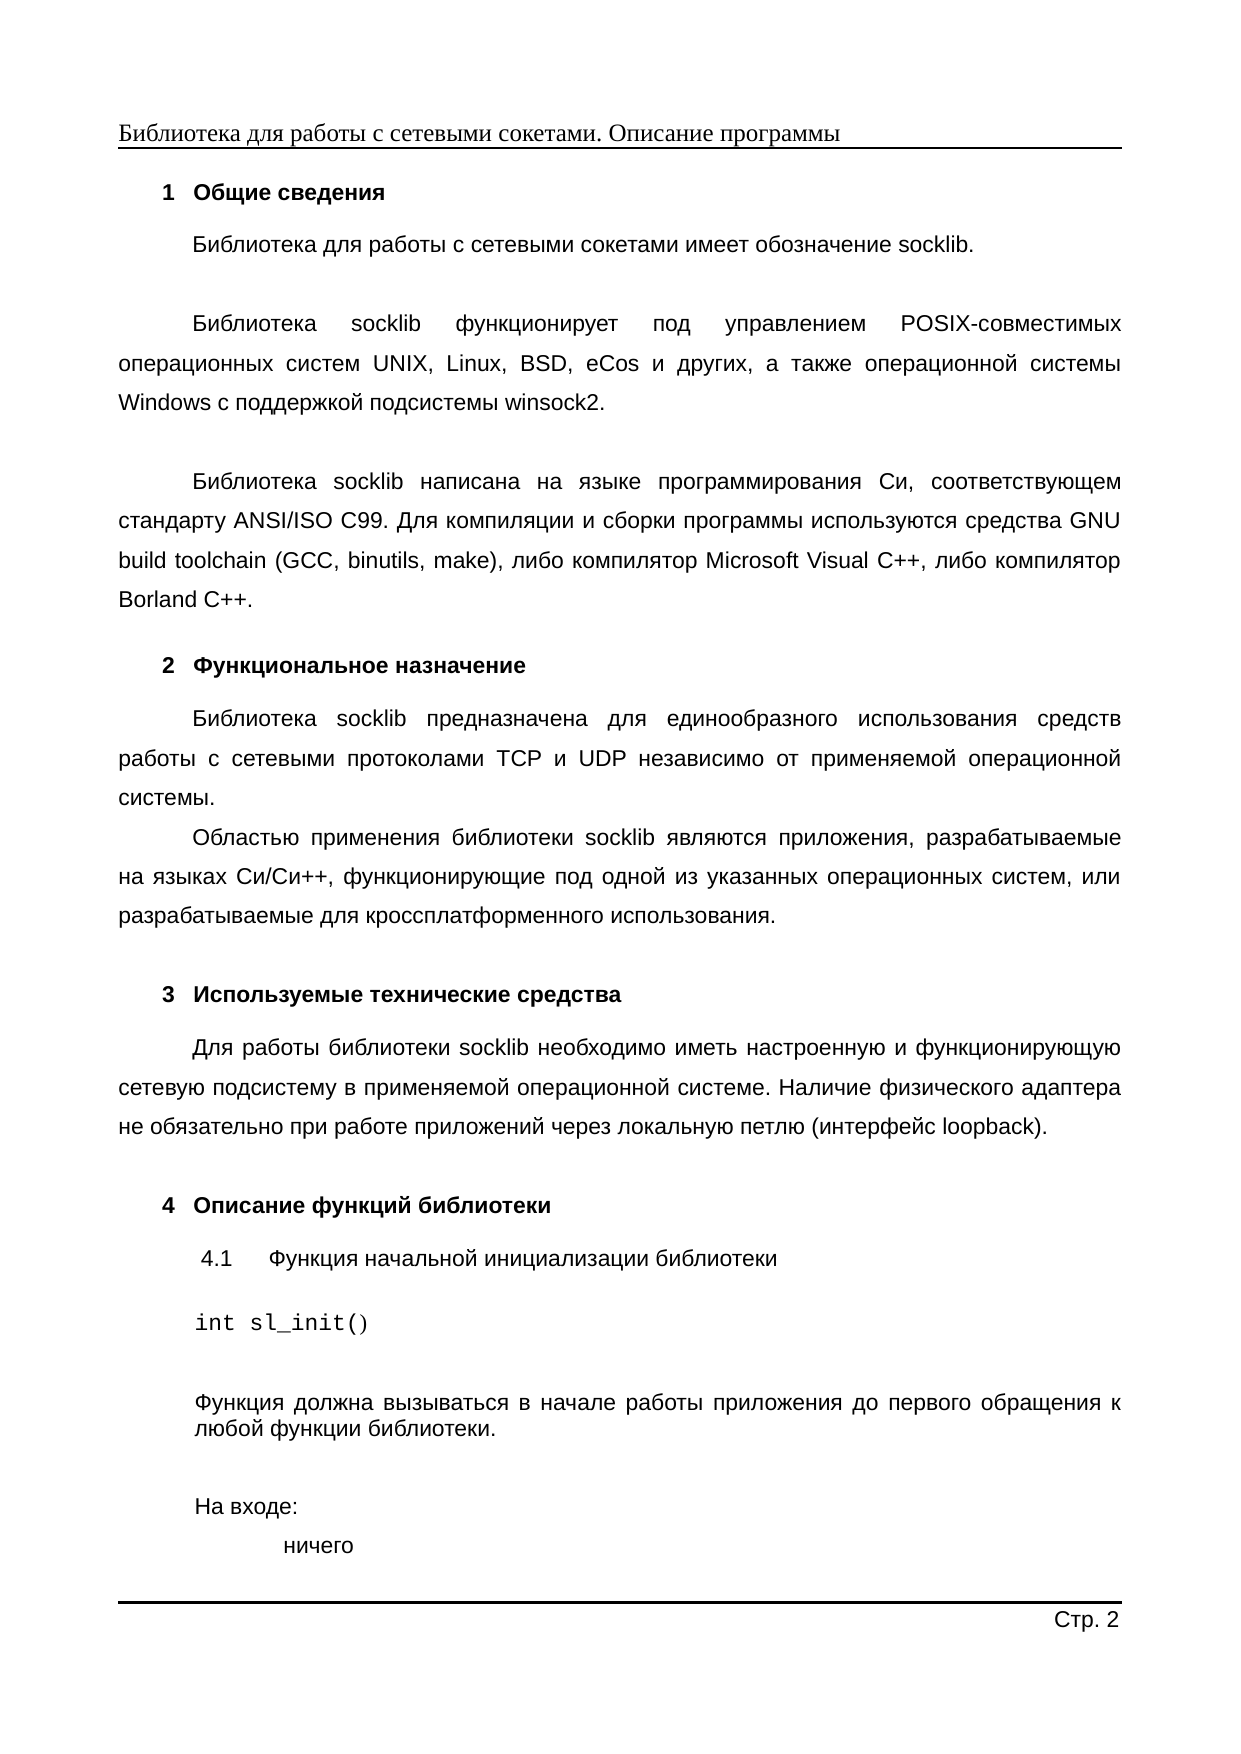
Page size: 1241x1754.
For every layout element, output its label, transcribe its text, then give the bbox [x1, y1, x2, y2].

text Для работы библиотеки socklib необходимо иметь настроенную и функционирующую сетевую подсистему в применяемой операционной системе. Наличие физического адаптера не обязательно при работе приложений через локальную петлю (интерфейс loopback). [118, 1034, 1122, 1139]
list Функциональное назначение [156, 652, 1122, 679]
list ничего [283, 1532, 1122, 1558]
text Библиотека socklib написана на языке программирования Си, соответствующем стандарту ANSI/ISO C99. Для компиляции и сборки программы используются средства GNU build toolchain (GCC, binutils, make), либо компилятор Microsoft Visual C++, либо компилятор Borland C++. [118, 468, 1122, 613]
list Функция начальной инициализации библиотеки [194, 1245, 1122, 1271]
list int sl_init() [194, 1309, 1122, 1338]
text Библиотека для работы с сетевыми сокетами имеет обозначение socklib. [118, 231, 1122, 257]
list Описание функций библиотеки [156, 1192, 1122, 1218]
list Используемые технические средства [156, 981, 1122, 1008]
text Областью применения библиотеки socklib являются приложения, разрабатываемые на языках Си/Си++, функционирующие под одной из указанных операционных систем, или разрабатываемые для кроссплатформенного использования. [118, 823, 1122, 929]
text Библиотека socklib функционирует под управлением POSIX-совместимых операционных систем UNIX, Linux, BSD, eCos и других, а также операционной системы Windows с поддержкой подсистемы winsock2. [118, 310, 1122, 415]
list Общие сведения [156, 178, 1122, 205]
list На входе: [194, 1493, 1122, 1519]
text Библиотека socklib предназначена для единообразного использования средств работы с сетевыми протоколами TCP и UDP независимо от применяемой операционной системы. [118, 705, 1122, 810]
text Функция должна вызываться в начале работы приложения до первого обращения к любой функции библиотеки. [194, 1389, 1122, 1442]
